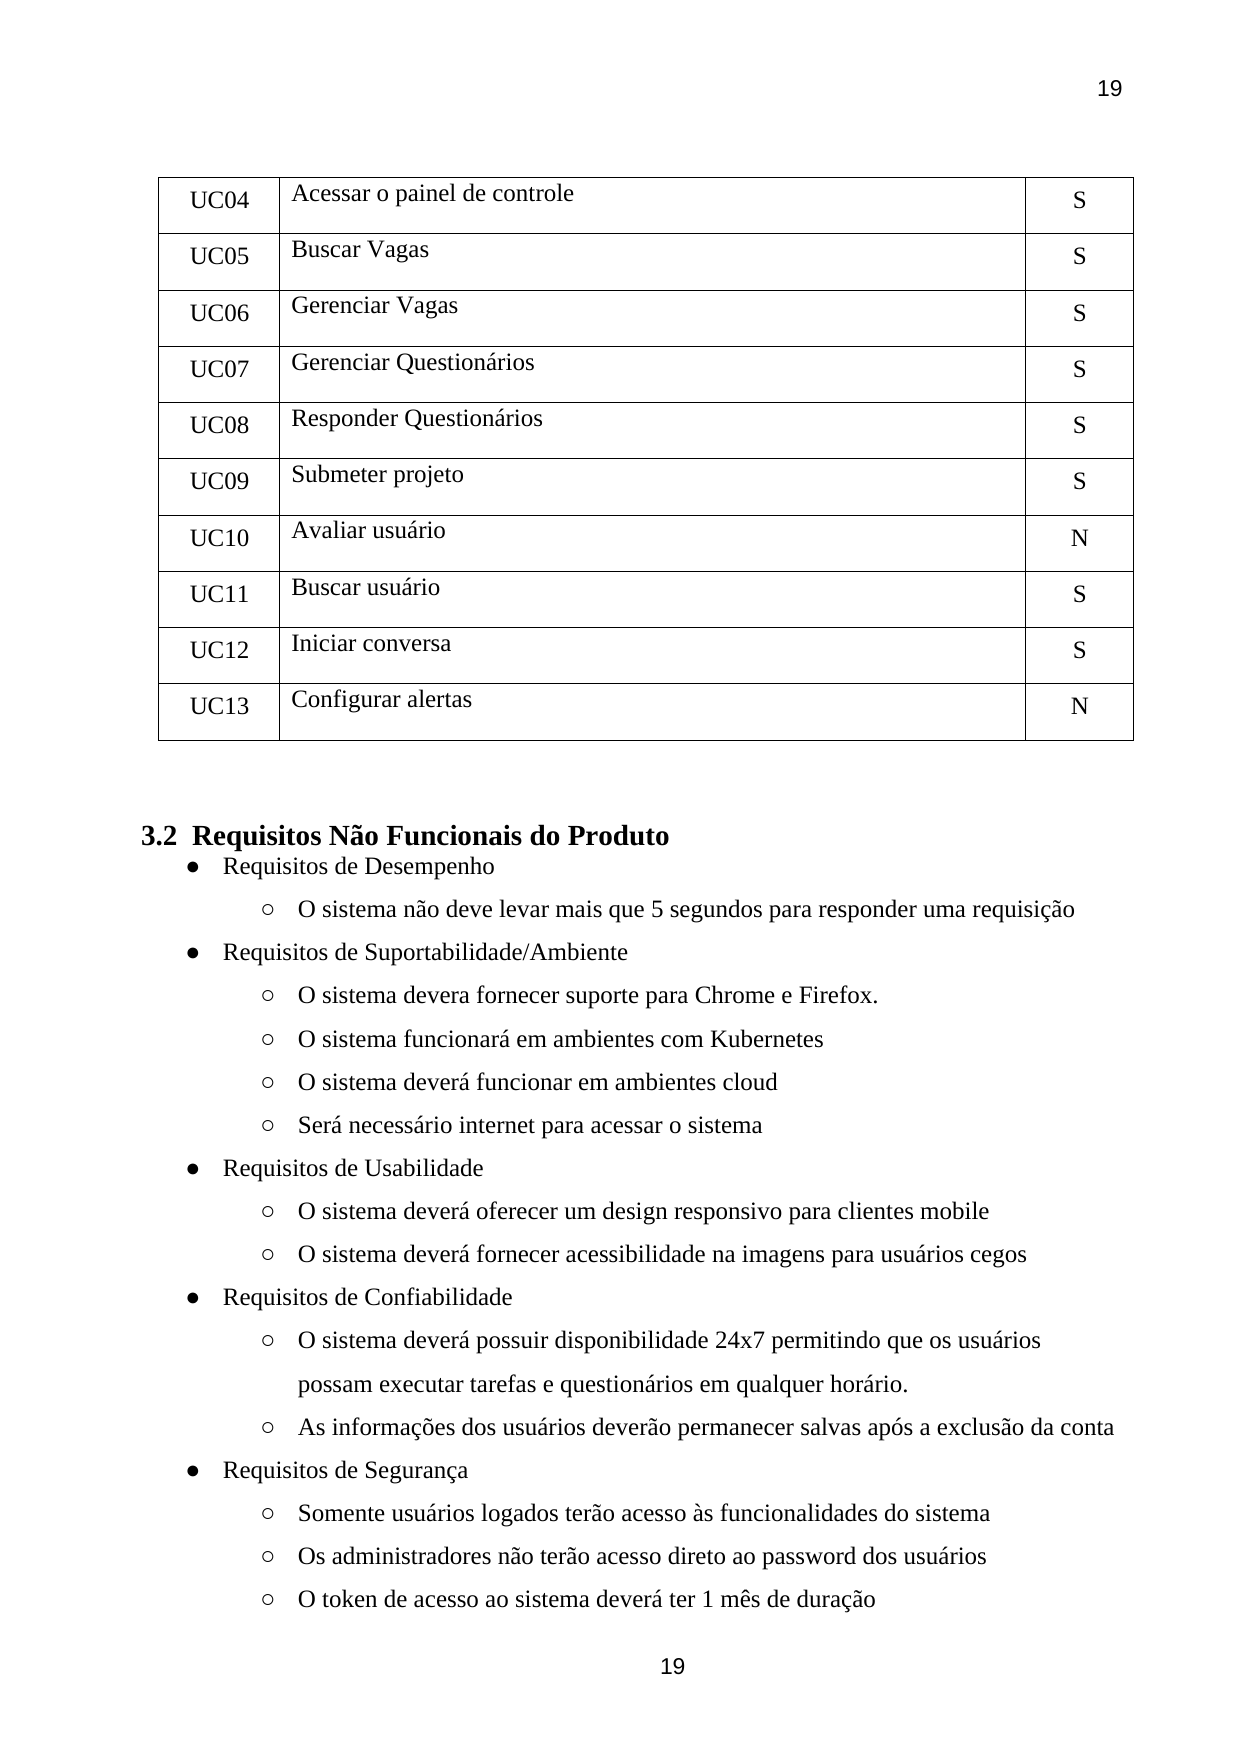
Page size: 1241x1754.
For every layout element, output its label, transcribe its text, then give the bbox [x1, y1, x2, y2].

list Requisitos de Usabilidade [185, 1153, 1122, 1182]
list O sistema deverá oferecer um design responsivo para clientes mobile [260, 1196, 1122, 1225]
subtitle Requisitos Não Funcionais do Produto [177, 818, 1122, 851]
list O sistema deverá fornecer acessibilidade na imagens para usuários cegos [260, 1239, 1122, 1268]
table_cell S [1026, 234, 1133, 289]
table_cell S [1026, 572, 1133, 627]
list Será necessário internet para acessar o sistema [260, 1110, 1122, 1139]
list Requisitos de Segurança [185, 1455, 1122, 1484]
table_cell N [1026, 516, 1133, 571]
table_cell Responder Questionários [280, 403, 1025, 458]
table_cell UC13 [159, 684, 279, 739]
table_cell Submeter projeto [280, 459, 1025, 514]
list O sistema funcionará em ambientes com Kubernetes [260, 1024, 1122, 1052]
table_cell Gerenciar Vagas [280, 291, 1025, 346]
table_cell Avaliar usuário [280, 516, 1025, 571]
table_cell S [1026, 403, 1133, 458]
list O token de acesso ao sistema deverá ter 1 mês de duração [260, 1584, 1122, 1613]
list Requisitos de Desempenho [185, 851, 1122, 880]
table_cell UC07 [159, 347, 279, 402]
table_cell Configurar alertas [280, 684, 1025, 739]
table_cell S [1026, 347, 1133, 402]
table_cell Buscar Vagas [280, 234, 1025, 289]
table_cell Acessar o painel de controle [280, 178, 1025, 233]
table_cell UC06 [159, 291, 279, 346]
table_cell Buscar usuário [280, 572, 1025, 627]
list As informações dos usuários deverão permanecer salvas após a exclusão da conta [260, 1412, 1122, 1441]
list O sistema devera fornecer suporte para Chrome e Firefox. [260, 981, 1122, 1009]
table_cell Gerenciar Questionários [280, 347, 1025, 402]
table_cell S [1026, 628, 1133, 683]
table_cell S [1026, 178, 1133, 233]
list Somente usuários logados terão acesso às funcionalidades do sistema [260, 1498, 1122, 1527]
table_cell UC05 [159, 234, 279, 289]
table_cell UC04 [159, 178, 279, 233]
table_cell UC09 [159, 459, 279, 514]
list Os administradores não terão acesso direto ao password dos usuários [260, 1541, 1122, 1570]
table_cell UC10 [159, 516, 279, 571]
list Requisitos de Confiabilidade [185, 1282, 1122, 1311]
table_cell Iniciar conversa [280, 628, 1025, 683]
list O sistema não deve levar mais que 5 segundos para responder uma requisição [260, 894, 1122, 923]
table_cell S [1026, 459, 1133, 514]
table_cell N [1026, 684, 1133, 739]
list O sistema deverá funcionar em ambientes cloud [260, 1067, 1122, 1096]
list O sistema deverá possuir disponibilidade 24x7 permitindo que os usuários possam executar tarefas e questionários em qualquer horário. [260, 1326, 1122, 1397]
list Requisitos de Suportabilidade/Ambiente [185, 937, 1122, 966]
table_cell S [1026, 291, 1133, 346]
table_cell UC11 [159, 572, 279, 627]
table_cell UC12 [159, 628, 279, 683]
table_cell UC08 [159, 403, 279, 458]
